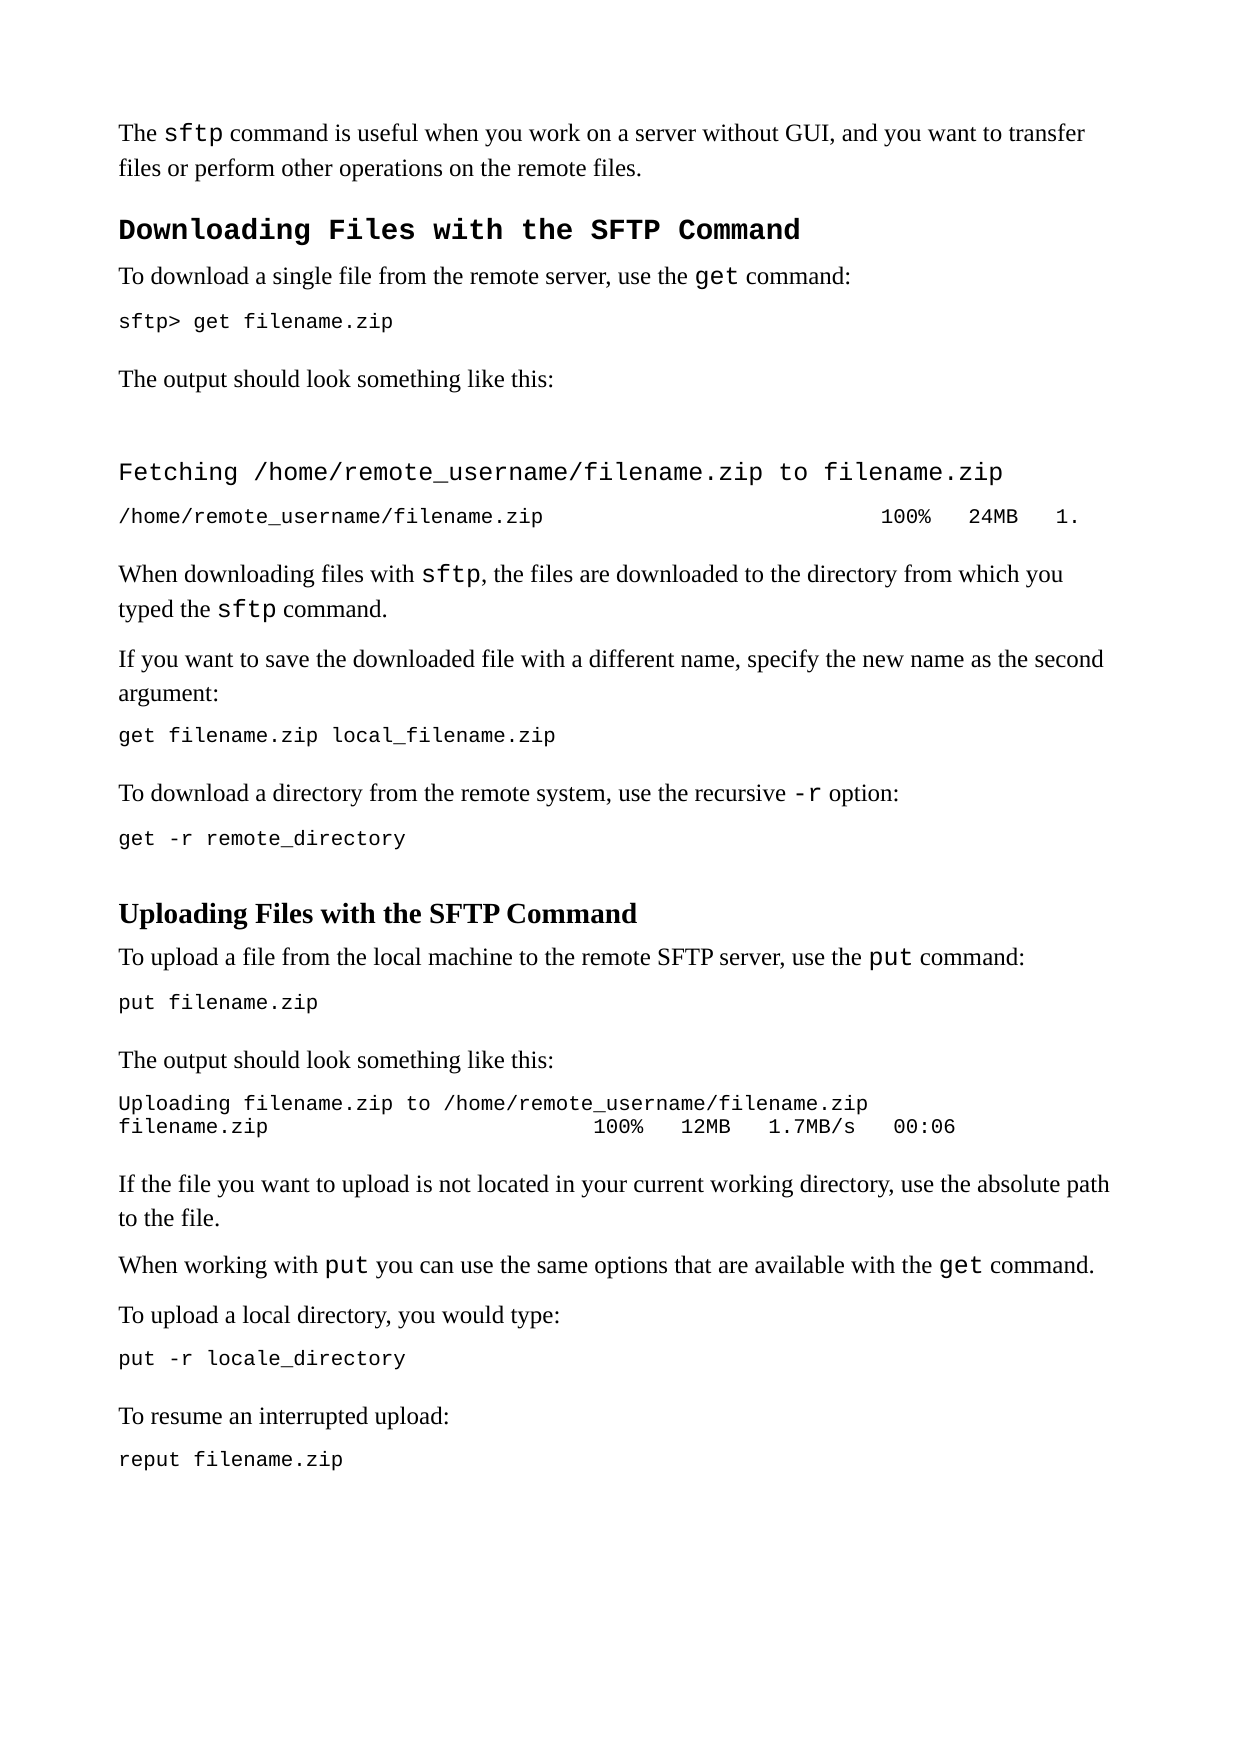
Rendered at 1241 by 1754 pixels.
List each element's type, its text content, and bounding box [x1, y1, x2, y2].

subtitle Downloading Files with the SFTP Command [118, 215, 1122, 248]
text To upload a file from the local machine to the remote SFTP server, use the put command: [118, 942, 1122, 973]
text When downloading files with sftp, the files are downloaded to the directory from which you typed the sftp command. [118, 559, 1122, 625]
text If you want to save the downloaded file with a different name, specify the new name as the second argument: [118, 644, 1122, 706]
text put -r locale_directory [118, 1348, 1122, 1371]
text filename.zip 100% 12MB 1.7MB/s 00:06 [118, 1116, 1122, 1140]
text To download a directory from the remote system, use the recursive -r option: [118, 778, 1122, 809]
text The sftp command is useful when you work on a server without GUI, and you want to transfer files or perform other operations on the remote files. [118, 118, 1122, 182]
text When working with put you can use the same options that are available with the get command. [118, 1250, 1122, 1281]
text get filename.zip local_filename.zip [118, 725, 1122, 749]
subtitle Uploading Files with the SFTP Command [118, 896, 1122, 929]
text The output should look something like this: [118, 364, 1122, 393]
text To download a single file from the remote server, use the get command: [118, 261, 1122, 292]
text To resume an interrupted upload: [118, 1401, 1122, 1430]
text get -r remote_directory [118, 828, 1122, 852]
text Fetching /home/remote_username/filename.zip to filename.zip [118, 459, 1122, 488]
text /home/remote_username/filename.zip 100% 24MB 1. [118, 506, 1122, 530]
text put filename.zip [118, 992, 1122, 1016]
text The output should look something like this: [118, 1045, 1122, 1074]
text sftp> get filename.zip [118, 311, 1122, 334]
text To upload a local directory, you would type: [118, 1300, 1122, 1329]
text If the file you want to upload is not located in your current working directory, use the absolute path to the file. [118, 1169, 1122, 1231]
text reput filename.zip [118, 1448, 1122, 1472]
text Uploading filename.zip to /home/remote_username/filename.zip [118, 1093, 1122, 1116]
